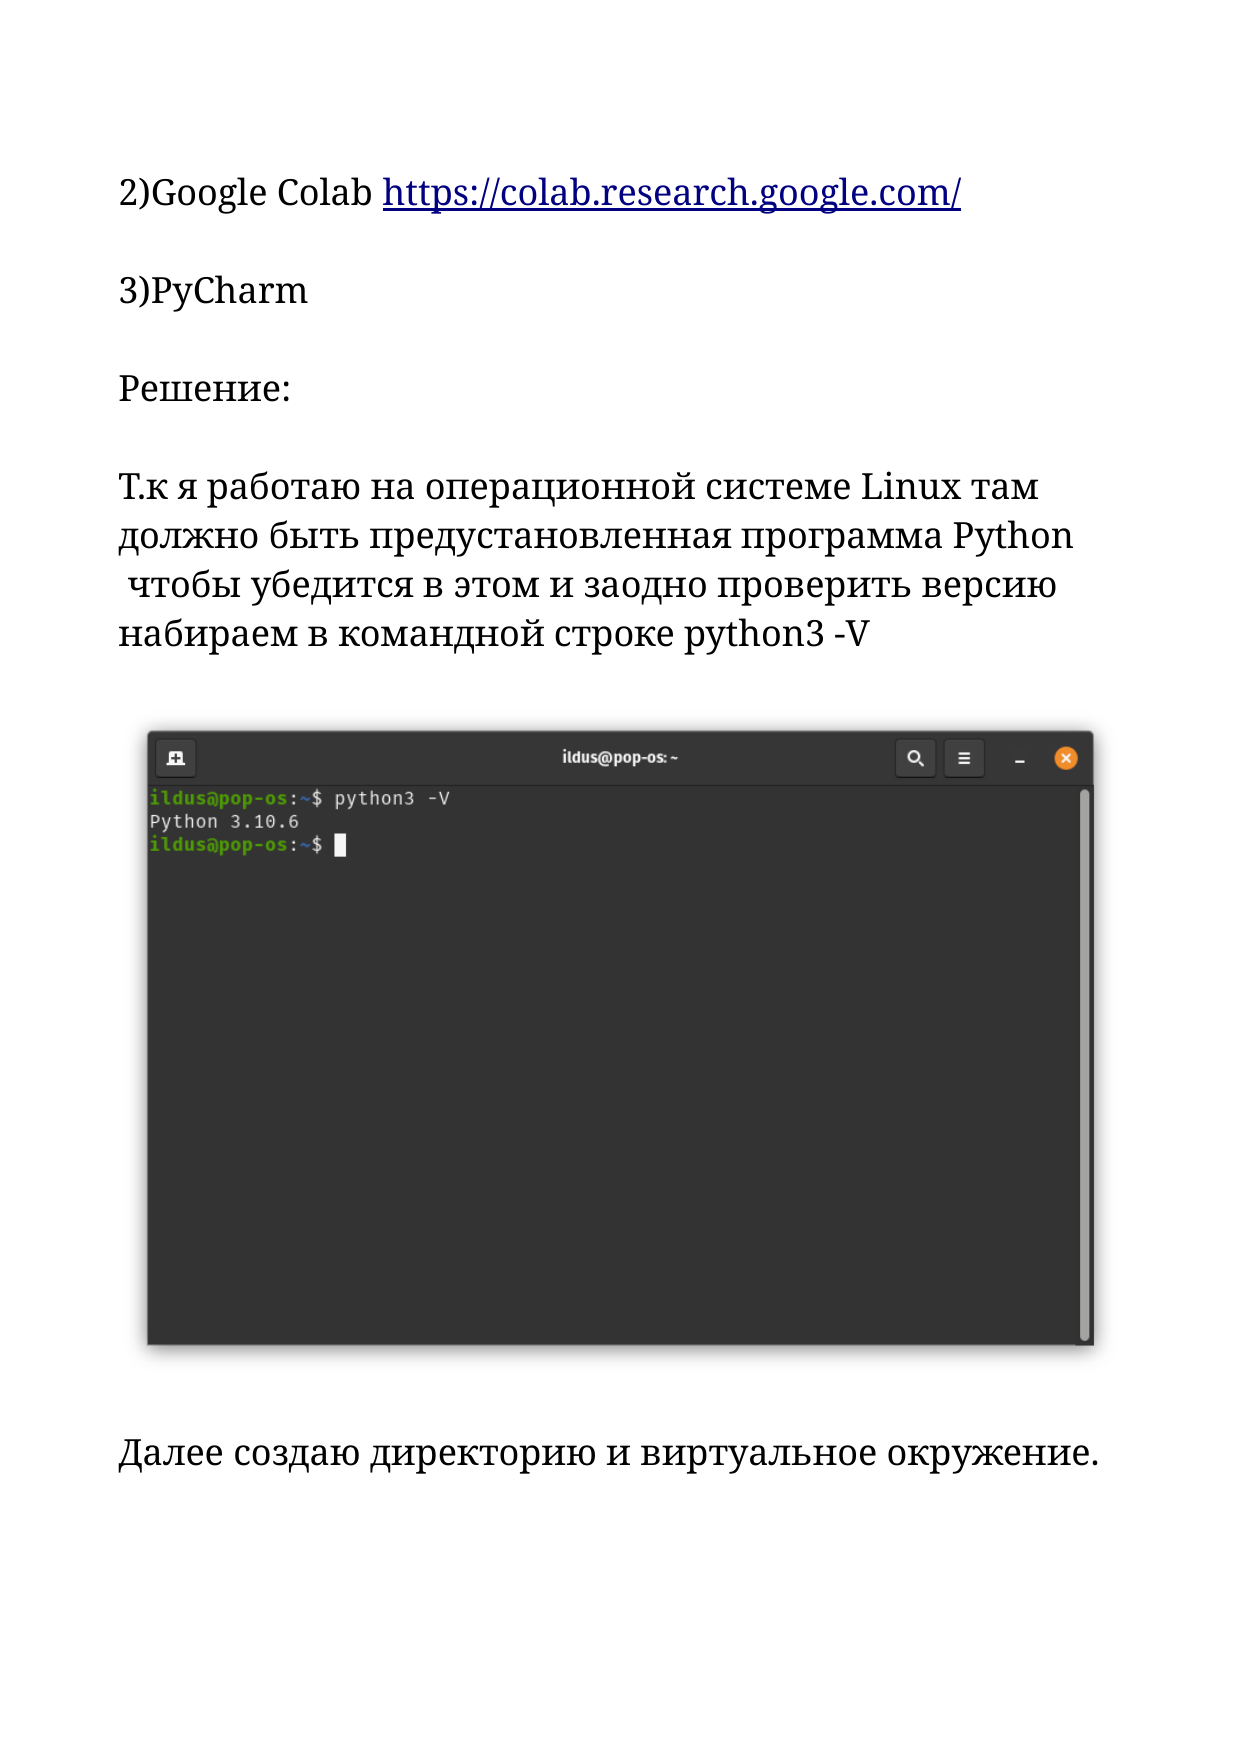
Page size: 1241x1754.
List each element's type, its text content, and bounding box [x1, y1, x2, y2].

text Решение: [118, 363, 1122, 412]
text чтобы убедится в этом и заодно проверить версию набираем в командной строке python3 -V [118, 559, 1122, 657]
text 3)PyCharm [118, 265, 1122, 314]
text 2)Google Colab https://colab.research.google.com/ [118, 167, 1122, 216]
text Т.к я работаю на операционной системе Linux там должно быть предустановленная программа Python [118, 461, 1122, 559]
text Далее создаю директорию и виртуальное окружение. [118, 1427, 1122, 1476]
picture [118, 705, 1123, 1378]
